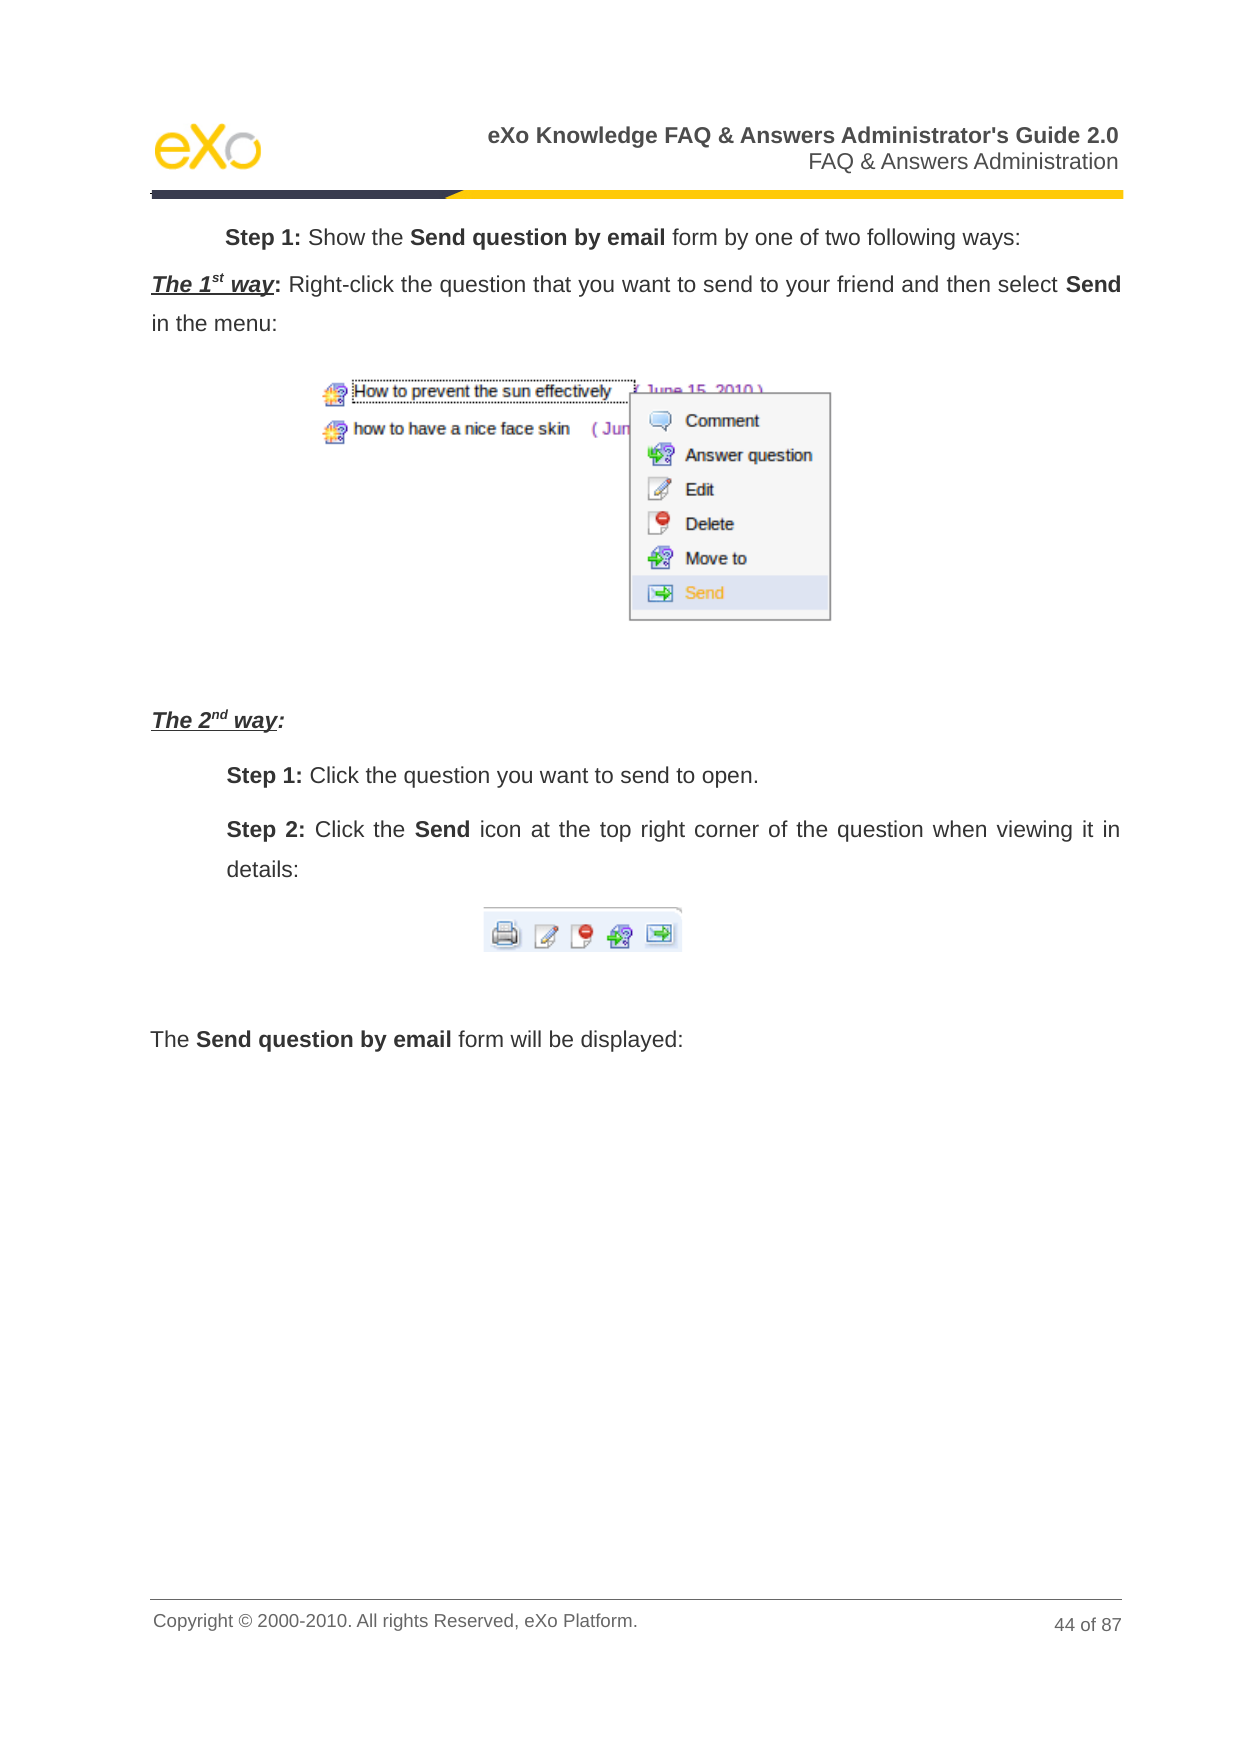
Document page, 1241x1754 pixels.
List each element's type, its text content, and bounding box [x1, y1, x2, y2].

list Step 1: Show the Send question by email form by one of two following ways: [187, 223, 1122, 250]
picture [483, 907, 683, 952]
list Step 2: Click the Send icon at the top right corner of the question when viewing it in details: [189, 816, 1122, 882]
list The 1st way: Right-click the question that you want to send to your friend and then select Send in the menu: [114, 271, 1122, 336]
picture [318, 366, 836, 632]
list Step 1: Click the question you want to send to open. [189, 762, 1122, 788]
picture [151, 190, 1124, 199]
picture [155, 123, 262, 170]
list The 2nd way: [114, 707, 1122, 733]
text The Send question by email form will be displayed: [150, 1026, 1122, 1053]
